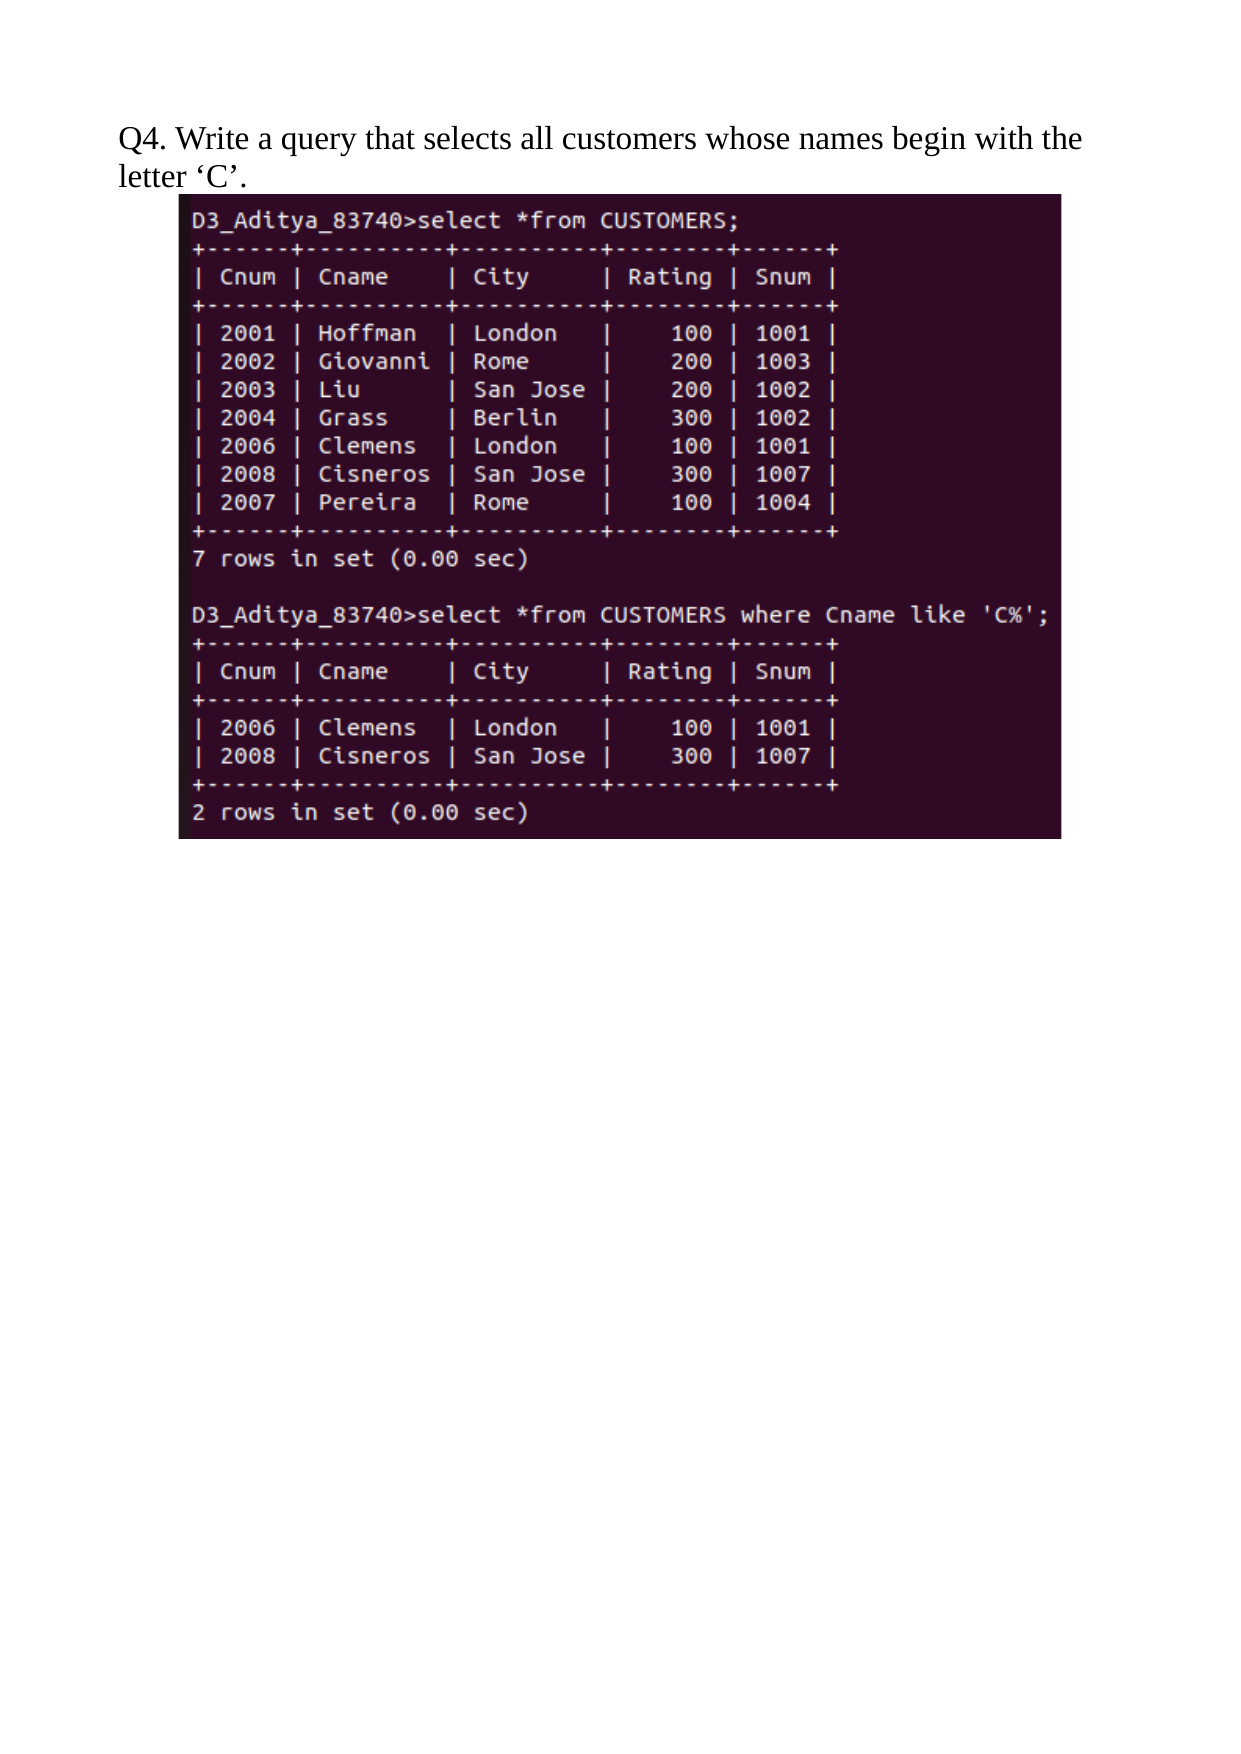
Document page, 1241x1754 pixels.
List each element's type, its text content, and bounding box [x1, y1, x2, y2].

picture [178, 194, 1062, 839]
text Q4. Write a query that selects all customers whose names begin with the letter ‘C’. [118, 118, 1122, 195]
